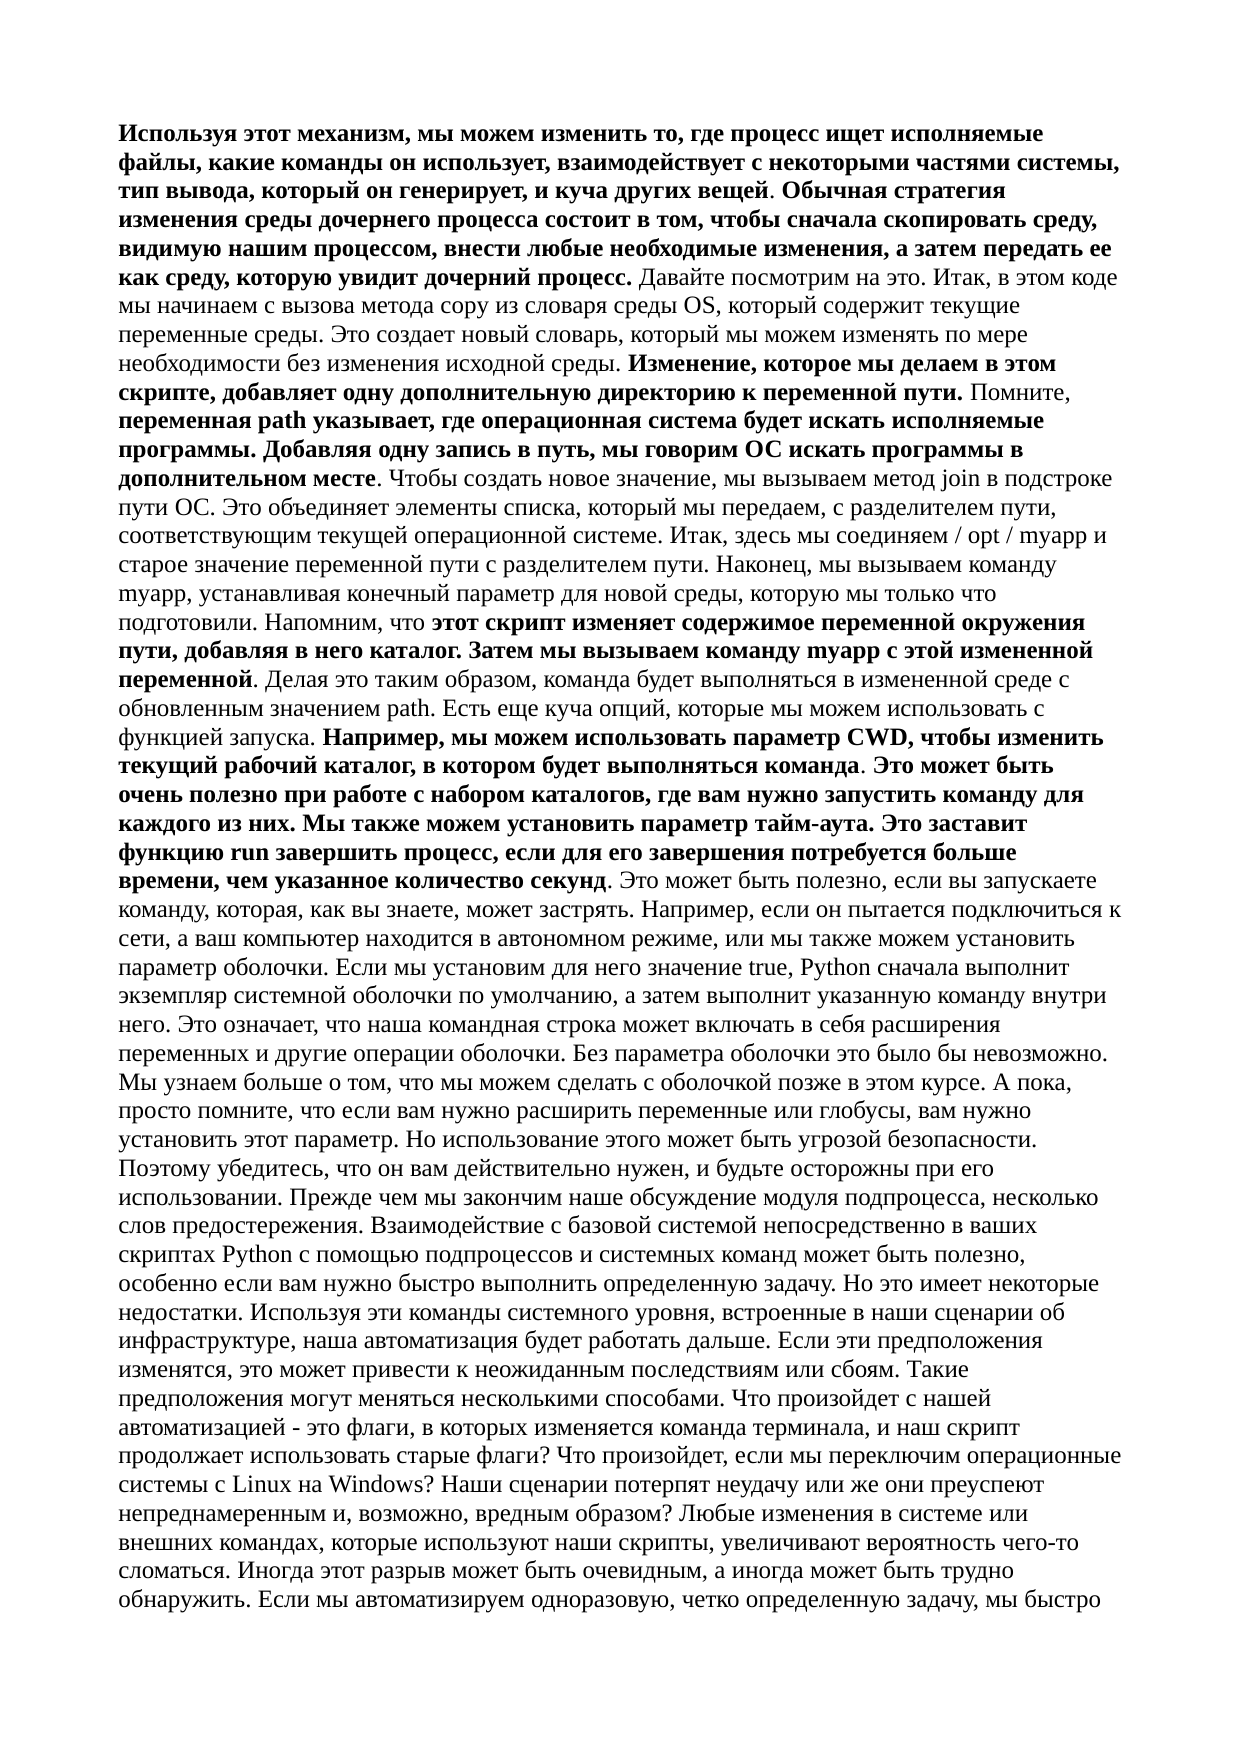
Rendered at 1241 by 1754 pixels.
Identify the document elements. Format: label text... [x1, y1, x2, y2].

text Используя этот механизм, мы можем изменить то, где процесс ищет исполняемые файлы, какие команды он использует, взаимодействует с некоторыми частями системы, тип вывода, который он генерирует, и куча других вещей. Обычная стратегия изменения среды дочернего процесса состоит в том, чтобы сначала скопировать среду, видимую нашим процессом, внести любые необходимые изменения, а затем передать ее как среду, которую увидит дочерний процесс. Давайте посмотрим на это. Итак, в этом коде мы начинаем с вызова метода copy из словаря среды OS, который содержит текущие переменные среды. Это создает новый словарь, который мы можем изменять по мере необходимости без изменения исходной среды. Изменение, которое мы делаем в этом скрипте, добавляет одну дополнительную директорию к переменной пути. Помните, переменная path указывает, где операционная система будет искать исполняемые программы. Добавляя одну запись в путь, мы говорим ОС искать программы в дополнительном месте. Чтобы создать новое значение, мы вызываем метод join в подстроке пути ОС. Это объединяет элементы списка, который мы передаем, с разделителем пути, соответствующим текущей операционной системе. Итак, здесь мы соединяем / opt / myapp и старое значение переменной пути с разделителем пути. Наконец, мы вызываем команду myapp, устанавливая конечный параметр для новой среды, которую мы только что подготовили. Напомним, что этот скрипт изменяет содержимое переменной окружения пути, добавляя в него каталог. Затем мы вызываем команду myapp с этой измененной переменной. Делая это таким образом, команда будет выполняться в измененной среде с обновленным значением path. Есть еще куча опций, которые мы можем использовать с функцией запуска. Например, мы можем использовать параметр CWD, чтобы изменить текущий рабочий каталог, в котором будет выполняться команда. Это может быть очень полезно при работе с набором каталогов, где вам нужно запустить команду для каждого из них. Мы также можем установить параметр тайм-аута. Это заставит функцию run завершить процесс, если для его завершения потребуется больше времени, чем указанное количество секунд. Это может быть полезно, если вы запускаете команду, которая, как вы знаете, может застрять. Например, если он пытается подключиться к сети, а ваш компьютер находится в автономном режиме, или мы также можем установить параметр оболочки. Если мы установим для него значение true, Python сначала выполнит экземпляр системной оболочки по умолчанию, а затем выполнит указанную команду внутри него. Это означает, что наша командная строка может включать в себя расширения переменных и другие операции оболочки. Без параметра оболочки это было бы невозможно. Мы узнаем больше о том, что мы можем сделать с оболочкой позже в этом курсе. А пока, просто помните, что если вам нужно расширить переменные или глобусы, вам нужно установить этот параметр. Но использование этого может быть угрозой безопасности. Поэтому убедитесь, что он вам действительно нужен, и будьте осторожны при его использовании. Прежде чем мы закончим наше обсуждение модуля подпроцесса, несколько слов предостережения. Взаимодействие с базовой системой непосредственно в ваших скриптах Python с помощью подпроцессов и системных команд может быть полезно, особенно если вам нужно быстро выполнить определенную задачу. Но это имеет некоторые недостатки. Используя эти команды системного уровня, встроенные в наши сценарии об инфраструктуре, наша автоматизация будет работать дальше. Если эти предположения изменятся, это может привести к неожиданным последствиям или сбоям. Такие предположения могут меняться несколькими способами. Что произойдет с нашей автоматизацией - это флаги, в которых изменяется команда терминала, и наш скрипт продолжает использовать старые флаги? Что произойдет, если мы переключим операционные системы с Linux на Windows? Наши сценарии потерпят неудачу или же они преуспеют непреднамеренным и, возможно, вредным образом? Любые изменения в системе или внешних командах, которые используют наши скрипты, увеличивают вероятность чего-то сломаться. Иногда этот разрыв может быть очевидным, а иногда может быть трудно обнаружить. Если мы автоматизируем одноразовую, четко определенную задачу, мы быстро [118, 118, 1122, 1613]
